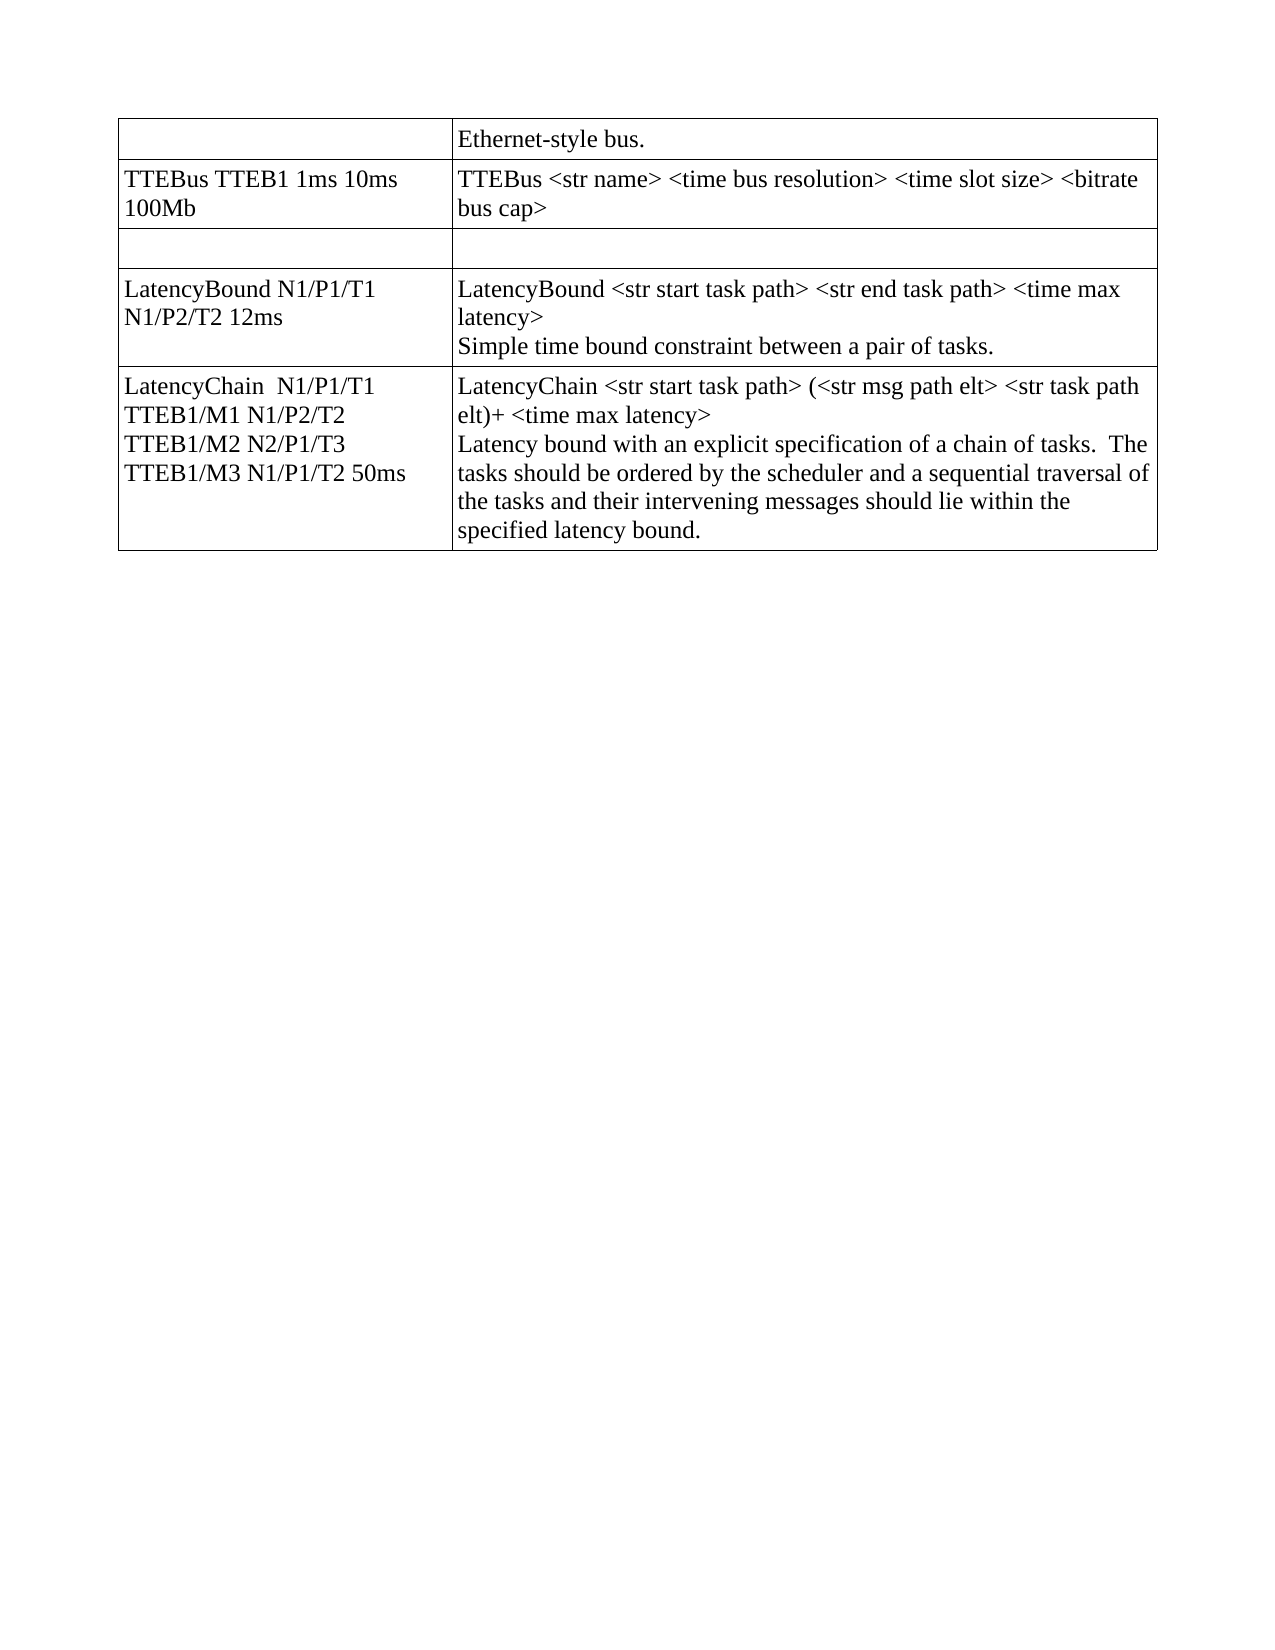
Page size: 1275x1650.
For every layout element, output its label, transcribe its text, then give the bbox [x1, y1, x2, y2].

table_cell [119, 229, 452, 268]
table_cell TTEBus <str name> <time bus resolution> <time slot size> <bitrate bus cap> [453, 160, 1157, 227]
table_cell LatencyBound N1/P1/T1 N1/P2/T2 12ms [119, 269, 452, 366]
table_cell LatencyChain N1/P1/T1 TTEB1/M1 N1/P2/T2 TTEB1/M2 N2/P1/T3 TTEB1/M3 N1/P1/T2 50ms [119, 367, 452, 550]
table_cell [453, 229, 1157, 268]
table_cell [119, 119, 452, 158]
table_cell TTEBus TTEB1 1ms 10ms 100Mb [119, 160, 452, 227]
table_cell LatencyChain <str start task path> (<str msg path elt> <str task path elt)+ <time max latency> Latency bound with an explicit specification of a chain of tasks. The tasks should be ordered by the scheduler and a sequential traversal of the tasks and their intervening messages should lie within the specified latency bound. [453, 367, 1157, 550]
table_cell LatencyBound <str start task path> <str end task path> <time max latency> Simple time bound constraint between a pair of tasks. [453, 269, 1157, 366]
table_cell Ethernet-style bus. [453, 119, 1157, 158]
